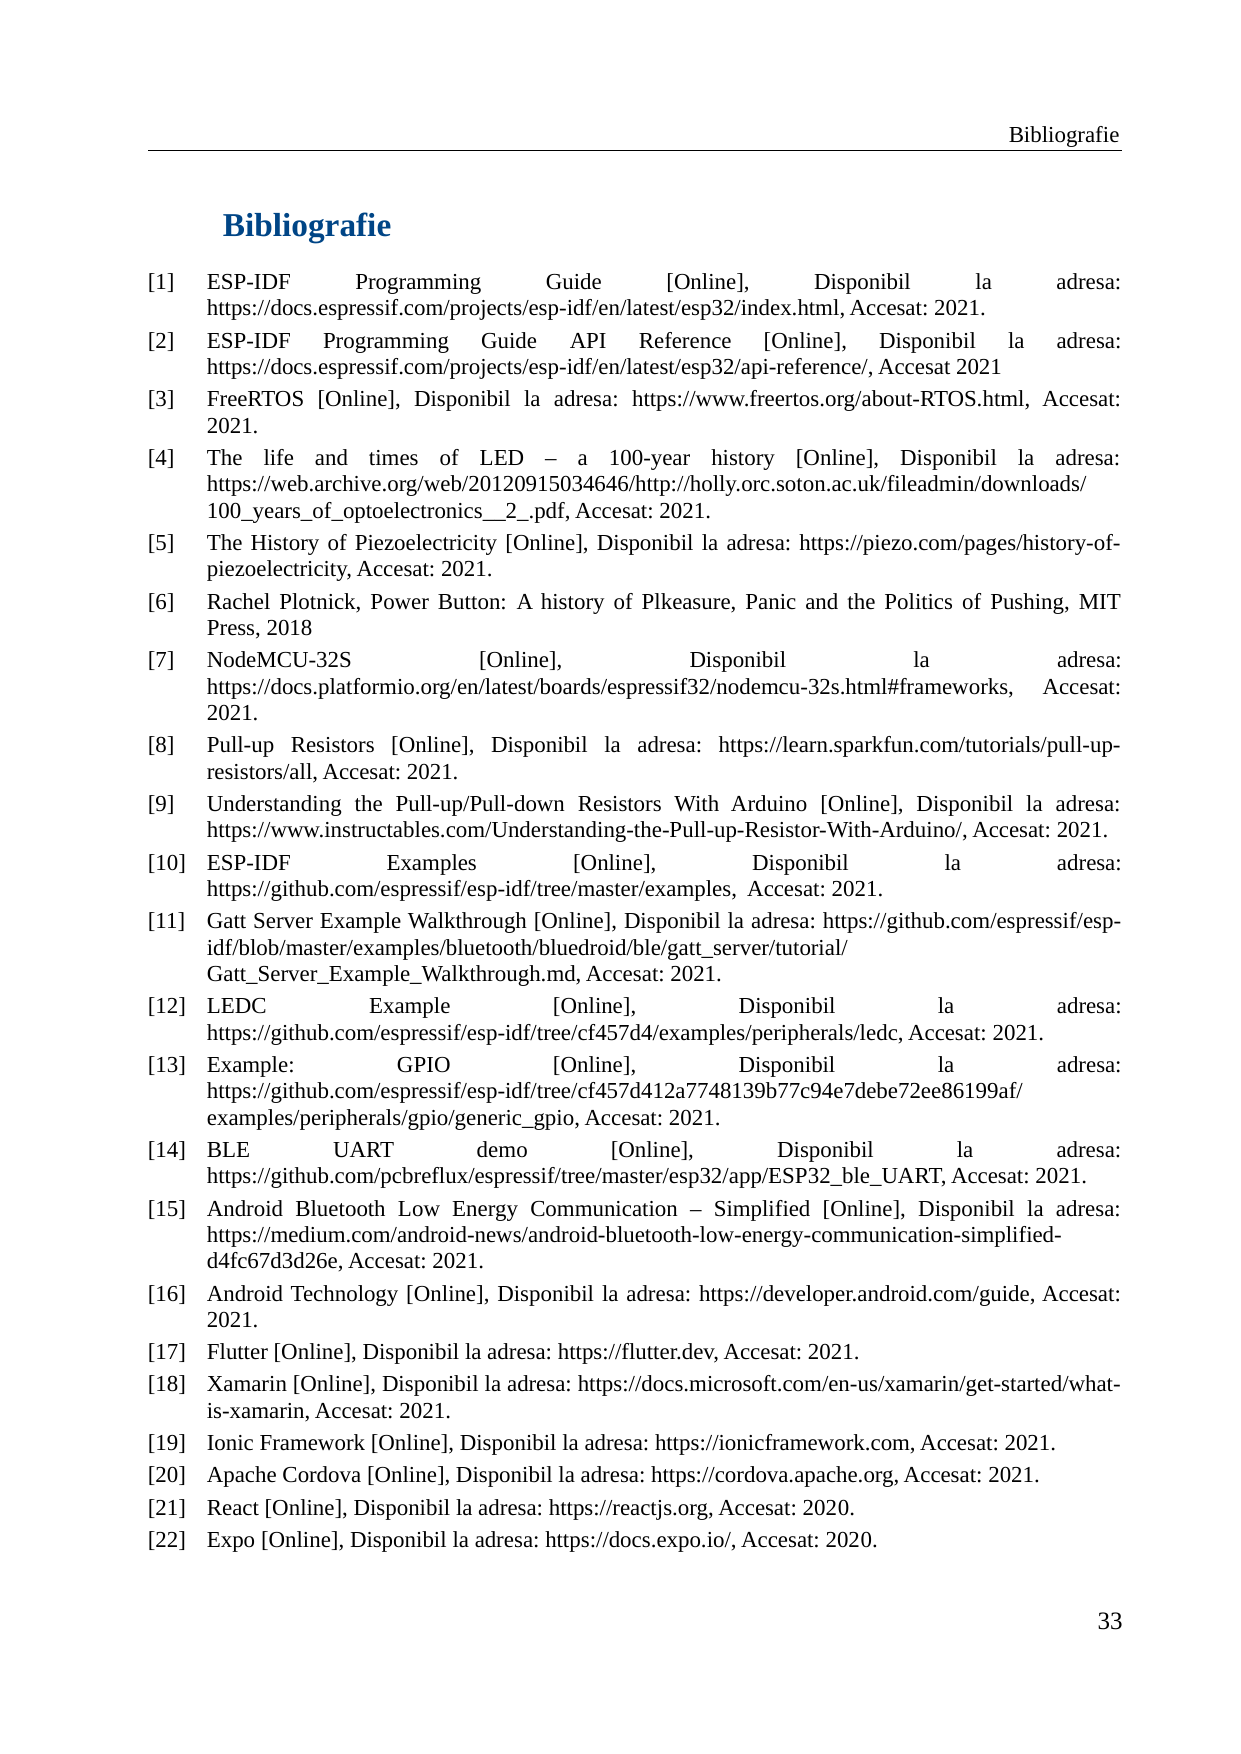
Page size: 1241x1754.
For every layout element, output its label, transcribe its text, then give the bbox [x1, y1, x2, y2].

text [1] ESP-IDF Programming Guide [Online], Disponibil la adresa: https://docs.espressif.com/projects/esp-idf/en/latest/esp32/index.html, Accesat: 2021. [148, 268, 1122, 321]
text [20] Apache Cordova [Online], Disponibil la adresa: https://cordova.apache.org, Accesat: 2021. [148, 1461, 1122, 1488]
text [19] Ionic Framework [Online], Disponibil la adresa: https://ionicframework.com, Accesat: 2021. [148, 1429, 1122, 1456]
text [2] ESP-IDF Programming Guide API Reference [Online], Disponibil la adresa: https://docs.espressif.com/projects/esp-idf/en/latest/esp32/api-reference/, Accesat 2021 [148, 327, 1122, 379]
text [18] Xamarin [Online], Disponibil la adresa: https://docs.microsoft.com/en-us/xamarin/get-started/what-is-xamarin, Accesat: 2021. [148, 1371, 1122, 1423]
text [21] React [Online], Disponibil la adresa: https://reactjs.org, Accesat: 2020. [148, 1494, 1122, 1520]
text [3] FreeRTOS [Online], Disponibil la adresa: https://www.freertos.org/about-RTOS.html, Accesat: 2021. [148, 385, 1122, 438]
text [9] Understanding the Pull-up/Pull-down Resistors With Arduino [Online], Disponibil la adresa: https://www.instructables.com/Understanding-the-Pull-up-Resistor-With-Arduino/, Accesat: 2021. [148, 790, 1122, 843]
text [17] Flutter [Online], Disponibil la adresa: https://flutter.dev, Accesat: 2021. [148, 1338, 1122, 1364]
text [11] Gatt Server Example Walkthrough [Online], Disponibil la adresa: https://github.com/espressif/esp-idf/blob/master/examples/bluetooth/bluedroid/ble/gatt_server/tutorial/Gatt_Server_Example_Walkthrough.md, Accesat: 2021. [148, 907, 1122, 986]
text [13] Example: GPIO [Online], Disponibil la adresa: https://github.com/espressif/esp-idf/tree/cf457d412a7748139b77c94e7debe72ee86199af/examples/peripherals/gpio/generic_gpio, Accesat: 2021. [148, 1051, 1122, 1130]
text [22] Expo [Online], Disponibil la adresa: https://docs.expo.io/, Accesat: 2020. [148, 1526, 1122, 1552]
text [4] The life and times of LED – a 100-year history [Online], Disponibil la adresa: https://web.archive.org/web/20120915034646/http://holly.orc.soton.ac.uk/fileadmin/downloads/100_years_of_optoelectronics__2_.pdf, Accesat: 2021. [148, 444, 1122, 523]
text [12] LEDC Example [Online], Disponibil la adresa: https://github.com/espressif/esp-idf/tree/cf457d4/examples/peripherals/ledc, Accesat: 2021. [148, 992, 1122, 1045]
text [7] NodeMCU-32S [Online], Disponibil la adresa: https://docs.platformio.org/en/latest/boards/espressif32/nodemcu-32s.html#frameworks, Accesat: 2021. [148, 646, 1122, 725]
text [15] Android Bluetooth Low Energy Communication – Simplified [Online], Disponibil la adresa: https://medium.com/android-news/android-bluetooth-low-energy-communication-simplified-d4fc67d3d26e, Accesat: 2021. [148, 1194, 1122, 1274]
text [8] Pull-up Resistors [Online], Disponibil la adresa: https://learn.sparkfun.com/tutorials/pull-up-resistors/all, Accesat: 2021. [148, 731, 1122, 784]
subtitle Bibliografie [148, 205, 1122, 243]
text [10] ESP-IDF Examples [Online], Disponibil la adresa: https://github.com/espressif/esp-idf/tree/master/examples, Accesat: 2021. [148, 849, 1122, 901]
text [5] The History of Piezoelectricity [Online], Disponibil la adresa: https://piezo.com/pages/history-of-piezoelectricity, Accesat: 2021. [148, 529, 1122, 582]
text [16] Android Technology [Online], Disponibil la adresa: https://developer.android.com/guide, Accesat: 2021. [148, 1279, 1122, 1332]
text [6] Rachel Plotnick, Power Button: A history of Plkeasure, Panic and the Politics of Pushing, MIT Press, 2018 [148, 588, 1122, 640]
text [14] BLE UART demo [Online], Disponibil la adresa: https://github.com/pcbreflux/espressif/tree/master/esp32/app/ESP32_ble_UART, Accesat: 2021. [148, 1136, 1122, 1189]
